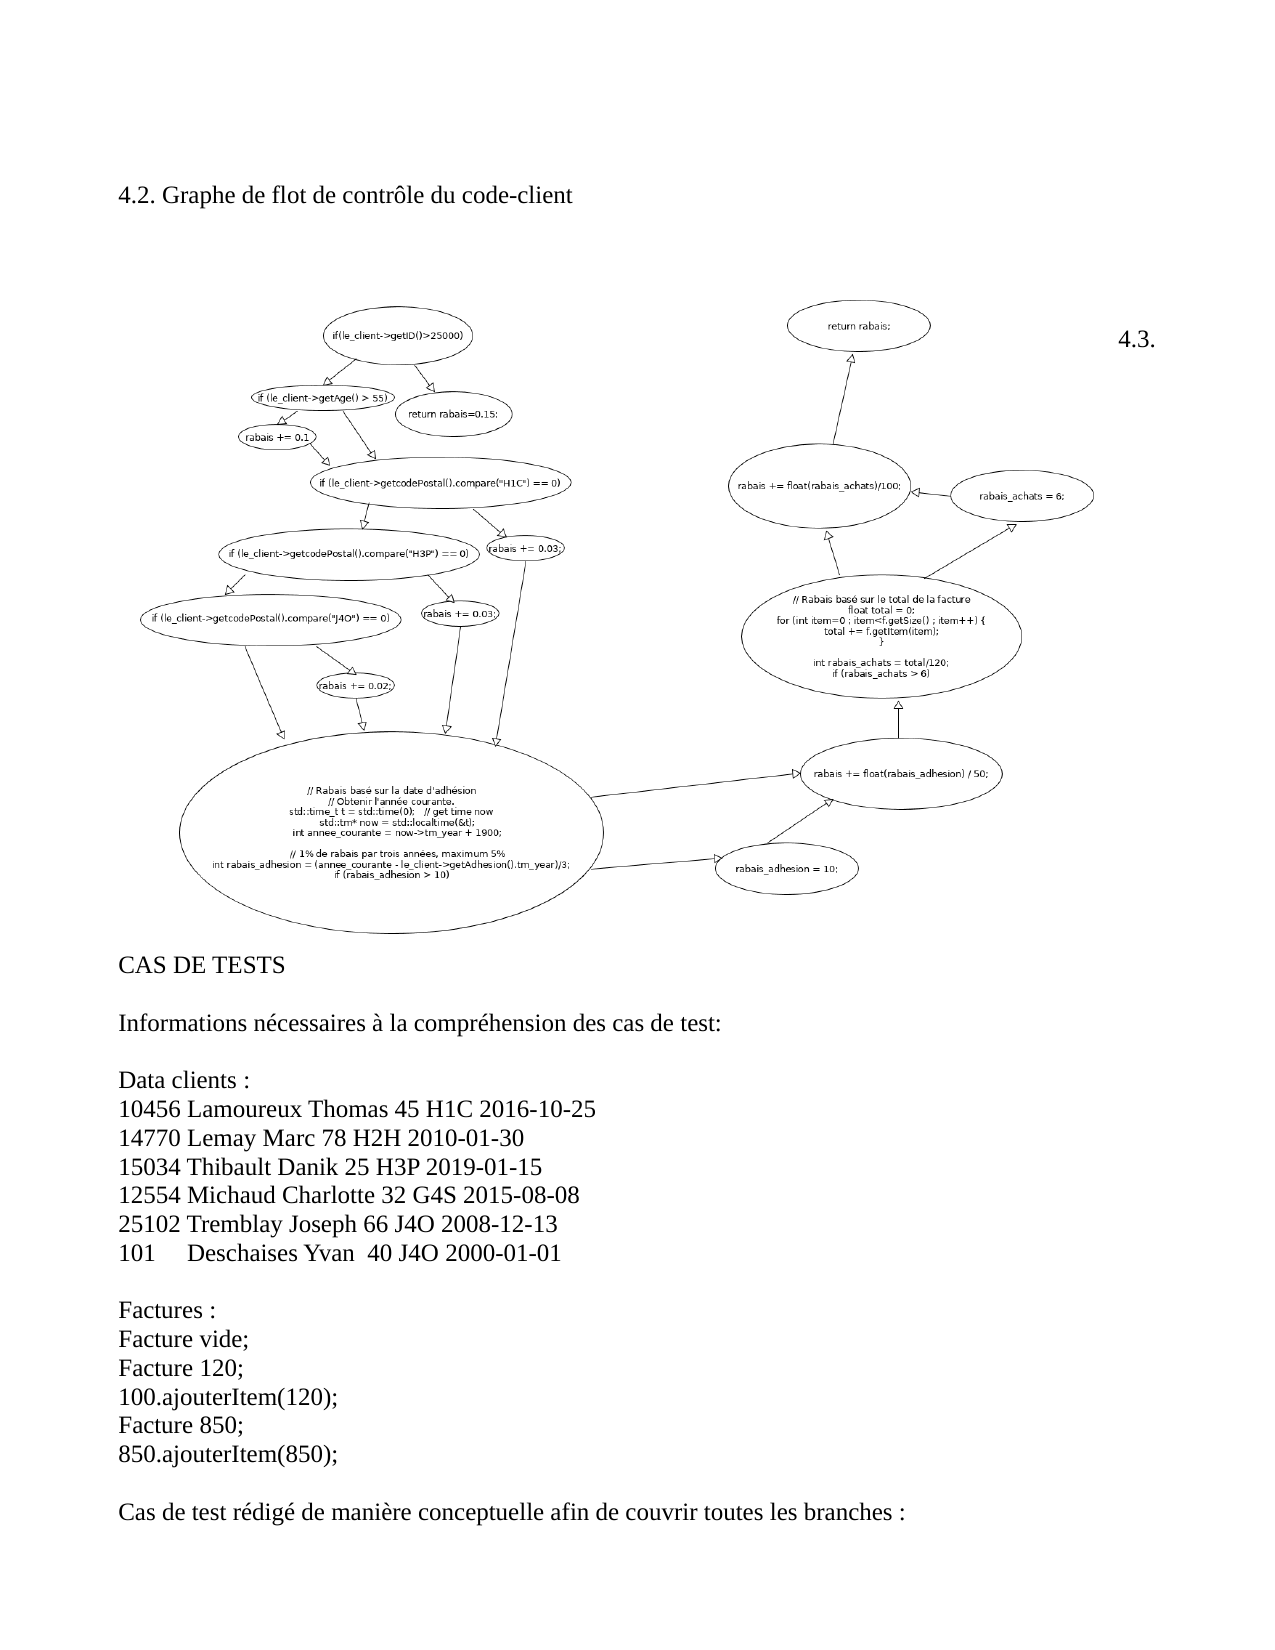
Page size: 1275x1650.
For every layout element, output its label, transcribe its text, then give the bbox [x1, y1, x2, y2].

text 4.2. Graphe de flot de contrôle du code-client [118, 180, 1157, 209]
text 101 Deschaises Yvan 40 J4O 2000-01-01 [118, 1238, 1157, 1267]
text Data clients : [118, 1065, 1157, 1094]
text 12554 Michaud Charlotte 32 G4S 2015-08-08 [118, 1180, 1157, 1209]
text 14770 Lemay Marc 78 H2H 2010-01-30 [118, 1123, 1157, 1152]
text Facture 120; [118, 1353, 1157, 1382]
text Factures : [118, 1295, 1157, 1324]
text Informations nécessaires à la compréhension des cas de test: [118, 1008, 1157, 1037]
text 10456 Lamoureux Thomas 45 H1C 2016-10-25 [118, 1094, 1157, 1123]
text Facture vide; [118, 1324, 1157, 1353]
text 850.ajouterItem(850); [118, 1439, 1157, 1468]
text 4.3. CAS DE TESTS [118, 324, 1157, 979]
picture [122, 271, 1118, 951]
text 100.ajouterItem(120); [118, 1382, 1157, 1410]
text Facture 850; [118, 1410, 1157, 1439]
text 15034 Thibault Danik 25 H3P 2019-01-15 [118, 1152, 1157, 1180]
text Cas de test rédigé de manière conceptuelle afin de couvrir toutes les branches : [118, 1497, 1157, 1525]
text 25102 Tremblay Joseph 66 J4O 2008-12-13 [118, 1209, 1157, 1238]
